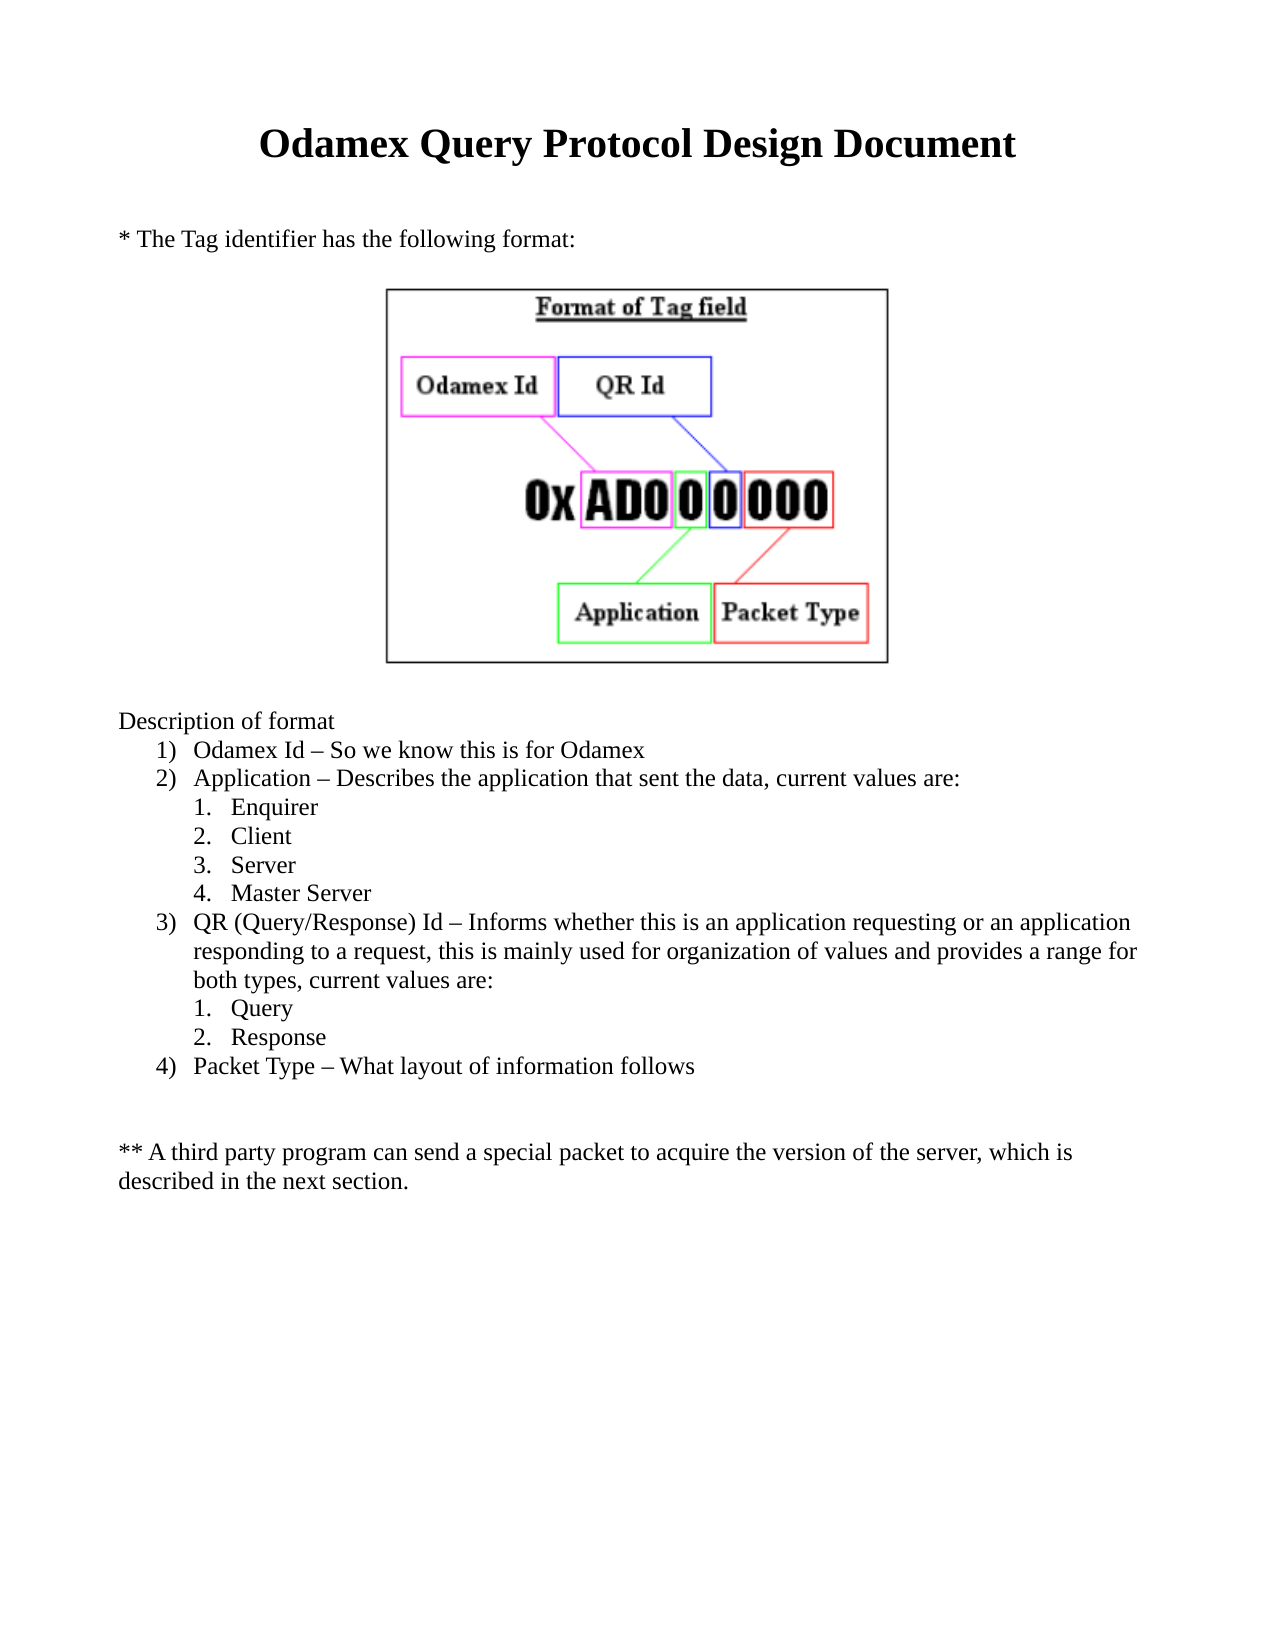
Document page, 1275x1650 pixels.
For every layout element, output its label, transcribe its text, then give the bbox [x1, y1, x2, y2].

text ** A third party program can send a special packet to acquire the version of the server, which is described in the next section. [118, 1137, 1157, 1195]
list QR (Query/Response) Id – Informs whether this is an application requesting or an application responding to a request, this is mainly used for organization of values and provides a range for both types, current values are: [156, 907, 1157, 993]
list Response [193, 1022, 1157, 1051]
text Description of format [118, 706, 1157, 735]
text * The Tag identifier has the following format: [118, 224, 1157, 253]
list Server [193, 850, 1157, 878]
list Application – Describes the application that sent the data, current values are: [156, 763, 1157, 792]
list Master Server [193, 878, 1157, 907]
list Packet Type – What layout of information follows [156, 1051, 1157, 1080]
list Query [193, 993, 1157, 1022]
list Client [193, 821, 1157, 850]
list Enquirer [193, 792, 1157, 821]
list Odamex Id – So we know this is for Odamex [156, 735, 1157, 763]
